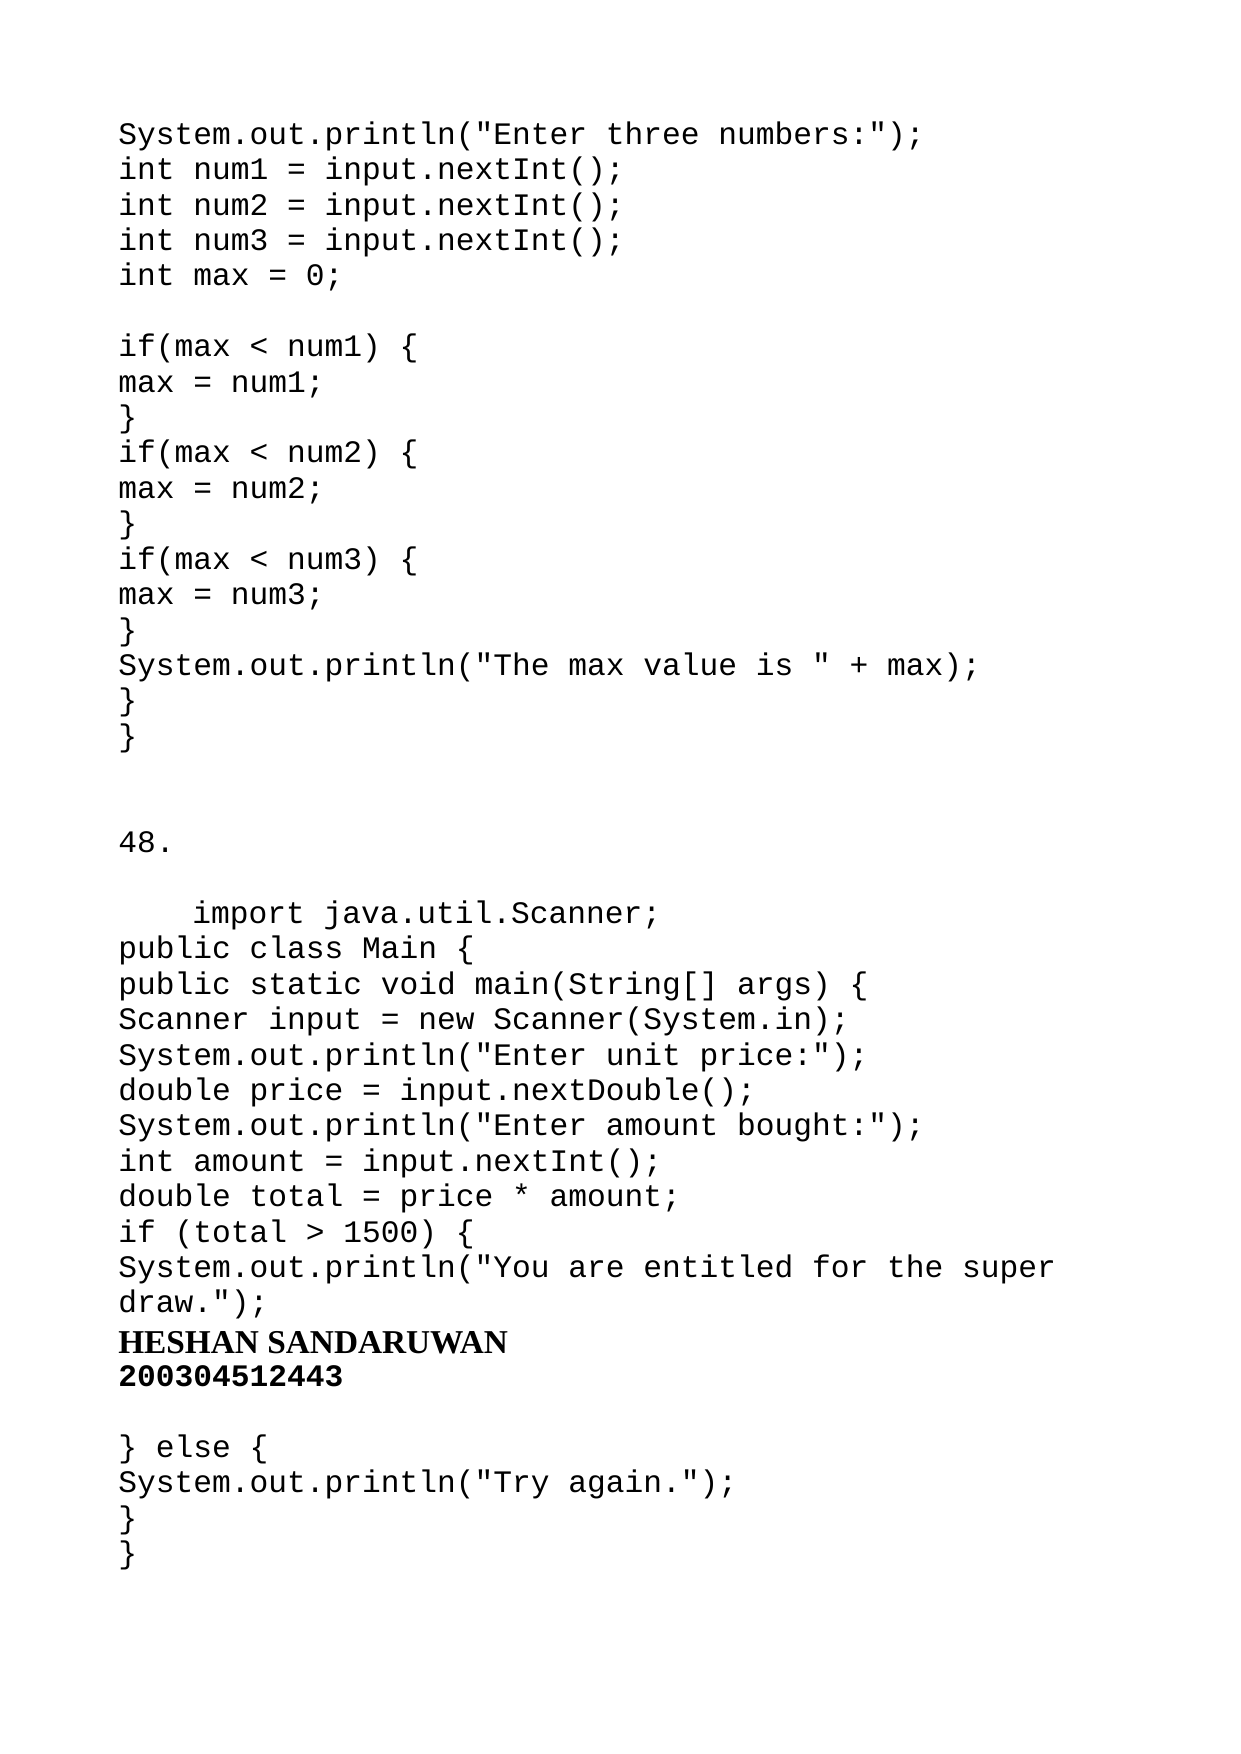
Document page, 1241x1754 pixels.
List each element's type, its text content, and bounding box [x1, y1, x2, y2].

text Scanner input = new Scanner(System.in); [118, 1003, 1122, 1039]
text if(max < num2) { [118, 437, 1122, 472]
text } [118, 401, 1122, 437]
text System.out.println("The max value is " + max); [118, 649, 1122, 685]
text public class Main { [118, 933, 1122, 968]
text if(max < num1) { [118, 331, 1122, 366]
text import java.util.Scanner; [118, 897, 1122, 933]
text double total = price * amount; [118, 1181, 1122, 1216]
text } [118, 685, 1122, 720]
text } [118, 614, 1122, 649]
text } [118, 1538, 1122, 1573]
text } [118, 720, 1122, 756]
text System.out.println("Try again."); [118, 1467, 1122, 1502]
text int num3 = input.nextInt(); [118, 224, 1122, 260]
text System.out.println("You are entitled for the super draw."); [118, 1251, 1122, 1322]
text double price = input.nextDouble(); [118, 1074, 1122, 1110]
text if(max < num3) { [118, 543, 1122, 578]
text max = num3; [118, 578, 1122, 614]
text int num2 = input.nextInt(); [118, 189, 1122, 224]
text System.out.println("Enter amount bought:"); [118, 1110, 1122, 1145]
text } else { [118, 1431, 1122, 1467]
text int max = 0; [118, 260, 1122, 295]
text System.out.println("Enter unit price:"); [118, 1039, 1122, 1074]
text int num1 = input.nextInt(); [118, 153, 1122, 189]
text 200304512443 [118, 1361, 1122, 1396]
text 48. [118, 826, 1122, 862]
text max = num2; [118, 472, 1122, 508]
text } [118, 508, 1122, 543]
text if (total > 1500) { [118, 1216, 1122, 1251]
text System.out.println("Enter three numbers:"); [118, 118, 1122, 153]
text max = num1; [118, 366, 1122, 401]
text HESHAN SANDARUWAN [118, 1322, 1122, 1361]
text } [118, 1502, 1122, 1538]
text public static void main(String[] args) { [118, 968, 1122, 1003]
text int amount = input.nextInt(); [118, 1145, 1122, 1181]
